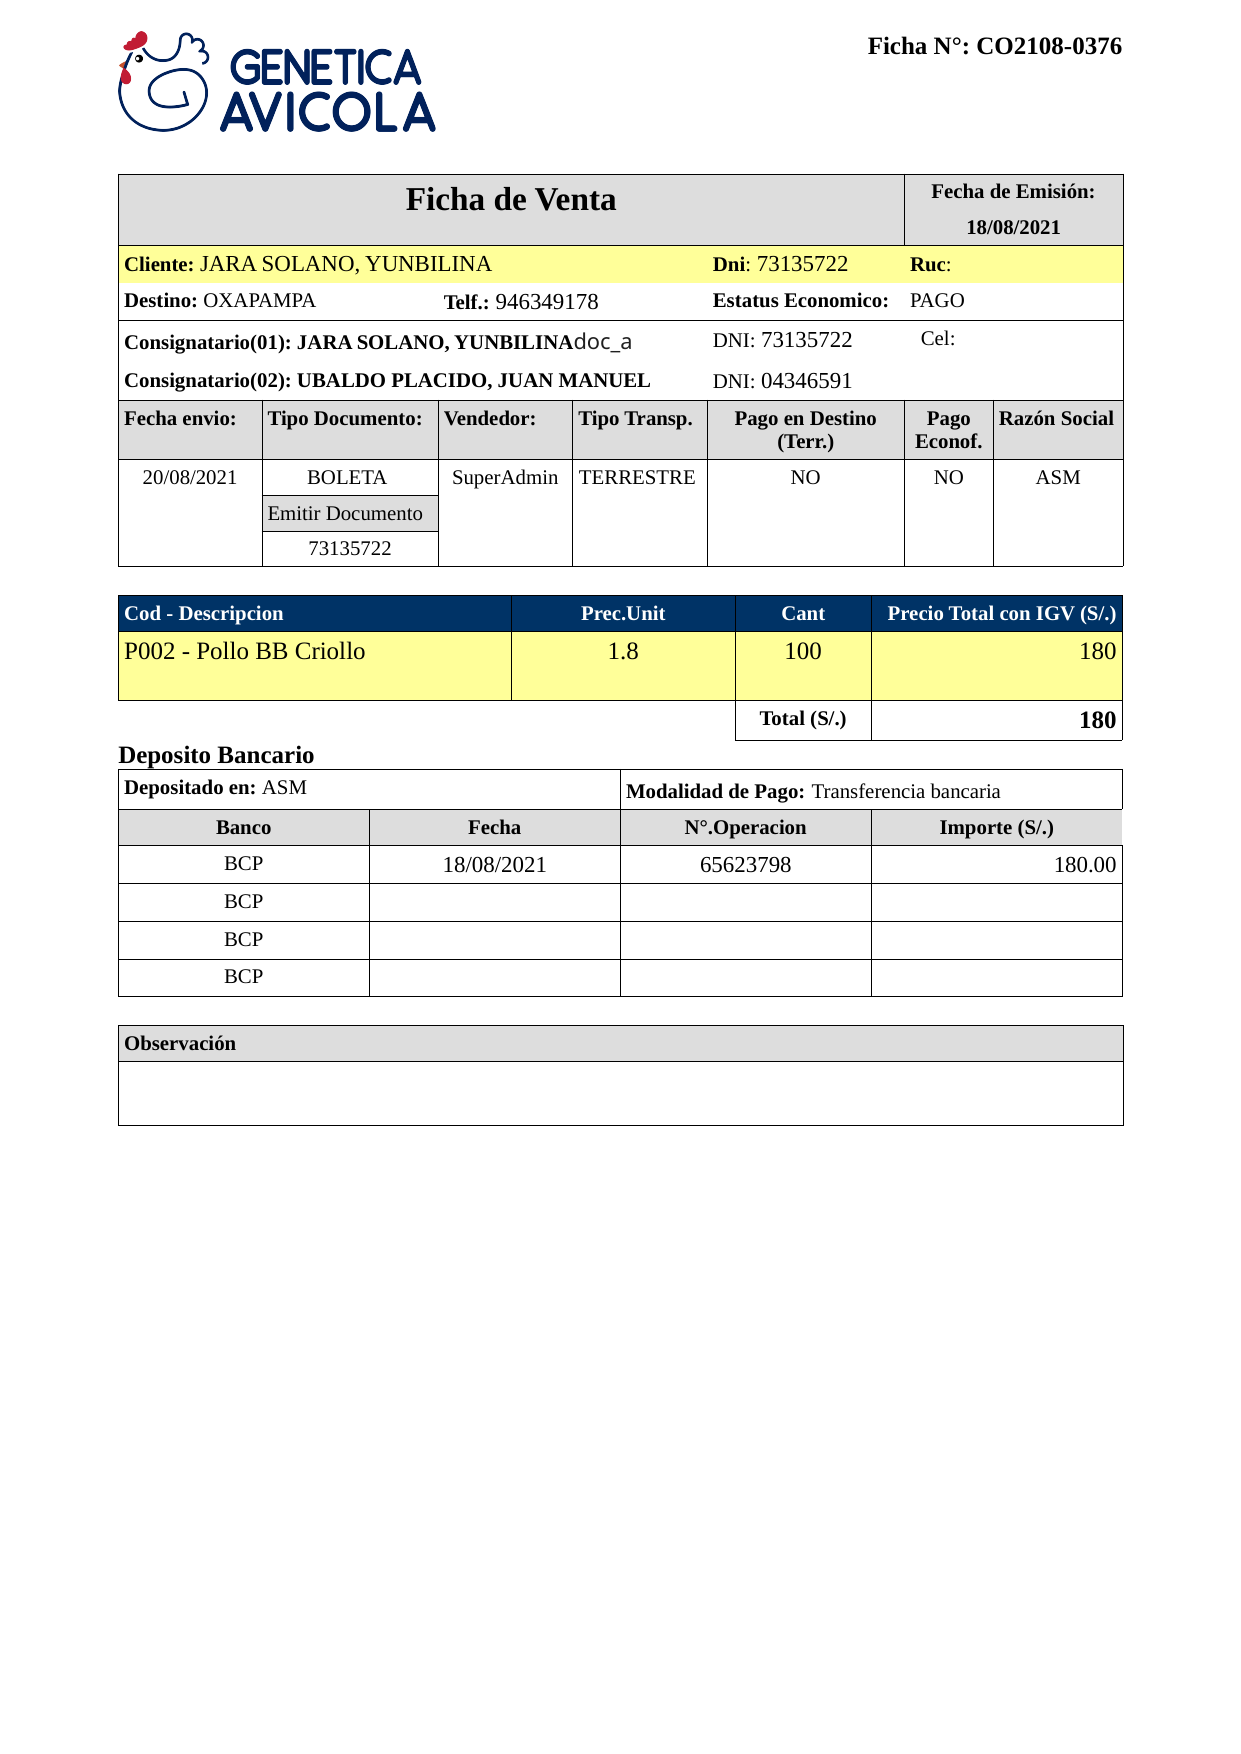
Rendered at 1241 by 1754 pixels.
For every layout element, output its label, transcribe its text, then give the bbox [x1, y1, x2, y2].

table_cell Cliente: JARA SOLANO, YUNBILINA [119, 246, 707, 283]
table_header Cant [736, 596, 871, 631]
table_cell Tipo Transp. [573, 401, 707, 459]
table_cell ASM [994, 460, 1123, 566]
table_cell DNI: 73135722 [707, 321, 915, 362]
table_cell 180 [872, 632, 1122, 700]
picture [118, 31, 436, 132]
table_cell Pago Econof. [905, 401, 993, 459]
table_cell Consignatario(01): JARA SOLANO, YUNBILINAdoc_a [119, 321, 707, 362]
table_cell [872, 922, 1122, 958]
table_cell Total (S/.) [736, 701, 871, 740]
table_cell Importe (S/.) [872, 810, 1122, 845]
table_cell DNI: 04346591 [707, 362, 1123, 399]
table_cell NO [905, 460, 993, 566]
table_header Fecha de Emisión: [905, 175, 1123, 209]
table_cell [511, 701, 735, 740]
table_cell [621, 922, 871, 958]
table_header Depositado en: ASM [119, 770, 620, 809]
table_cell 180.00 [872, 846, 1122, 883]
table_header Ficha de Venta [119, 175, 904, 245]
table_cell 180 [872, 701, 1122, 740]
table_cell 100 [736, 632, 871, 700]
table_cell Destino: OXAPAMPA [119, 283, 438, 320]
table_cell N°.Operacion [621, 810, 871, 845]
table_cell 18/08/2021 [905, 209, 1123, 245]
table_cell Dni: 73135722 [707, 246, 904, 283]
table_cell BCP [119, 846, 369, 883]
table_cell Telf.: 946349178 [438, 283, 707, 320]
table_cell [621, 884, 871, 921]
table_header Cod - Descripcion [119, 596, 511, 631]
table_cell [370, 884, 620, 921]
table_cell TERRESTRE [573, 460, 707, 566]
table_cell [872, 884, 1122, 921]
table_cell Ruc: [904, 246, 1123, 283]
table_header Observación [119, 1026, 1123, 1061]
table_cell SuperAdmin [439, 460, 572, 566]
table_cell BCP [119, 922, 369, 958]
table_cell Consignatario(02): UBALDO PLACIDO, JUAN MANUEL [119, 362, 707, 399]
table_cell [119, 1062, 1123, 1125]
table_cell 20/08/2021 [119, 460, 262, 566]
table_cell Estatus Economico: [707, 283, 904, 320]
table_cell 18/08/2021 [370, 846, 620, 883]
table_cell Fecha [370, 810, 620, 845]
table_cell Tipo Documento: [263, 401, 438, 459]
table_cell Cel: [915, 321, 1123, 362]
table_cell NO [708, 460, 904, 566]
table_cell BCP [119, 884, 369, 921]
table_cell BCP [119, 960, 369, 996]
table_cell Fecha envio: [119, 401, 262, 459]
text Deposito Bancario [118, 740, 1122, 769]
table_cell [118, 701, 511, 740]
table_cell Banco [119, 810, 369, 845]
table_cell Pago en Destino (Terr.) [708, 401, 904, 459]
table_cell 1.8 [512, 632, 735, 700]
table_cell [370, 960, 620, 996]
table_cell BOLETA [263, 460, 438, 495]
table_cell Razón Social [994, 401, 1123, 459]
table_cell P002 - Pollo BB Criollo [119, 632, 511, 700]
table_header Prec.Unit [512, 596, 735, 631]
table_cell [621, 960, 871, 996]
table_header Modalidad de Pago: Transferencia bancaria [621, 770, 1122, 809]
table_cell 65623798 [621, 846, 871, 883]
table_cell PAGO [904, 283, 1123, 320]
table_cell [370, 922, 620, 958]
table_cell Vendedor: [439, 401, 572, 459]
table_cell Emitir Documento [263, 496, 438, 531]
table_header Precio Total con IGV (S/.) [872, 596, 1122, 631]
table_cell [872, 960, 1122, 996]
table_cell 73135722 [263, 532, 438, 566]
